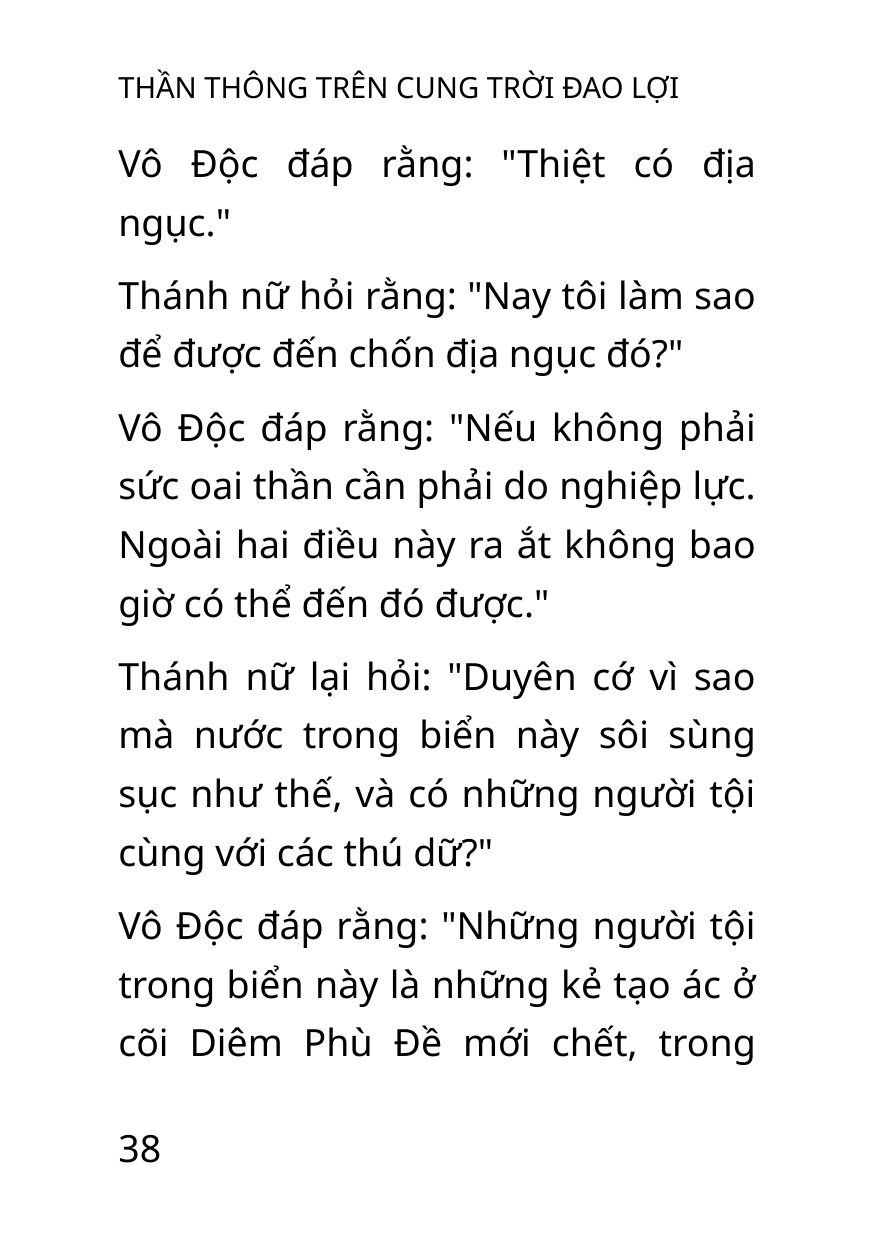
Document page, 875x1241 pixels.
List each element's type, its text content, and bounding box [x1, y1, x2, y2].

text Thánh nữ lại hỏi: "Duyên cớ vì sao mà nước trong biển này sôi sùng sục như thế, và có những người tội cùng với các thú dữ?" [118, 650, 756, 877]
text Vô Độc đáp rằng: "Những người tội trong biển này là những kẻ tạo ác ở cõi Diêm Phù Đề mới chết, trong [118, 899, 756, 1068]
text Thánh nữ hỏi rằng: "Nay tôi làm sao để được đến chốn địa ngục đó?" [118, 269, 756, 379]
text Vô Độc đáp rằng: "Thiệt có địa ngục." [118, 137, 756, 247]
text Vô Độc đáp rằng: "Nếu không phải sức oai thần cần phải do nghiệp lực. Ngoài hai điều này ra ắt không bao giờ có thể đến đó được." [118, 401, 756, 628]
